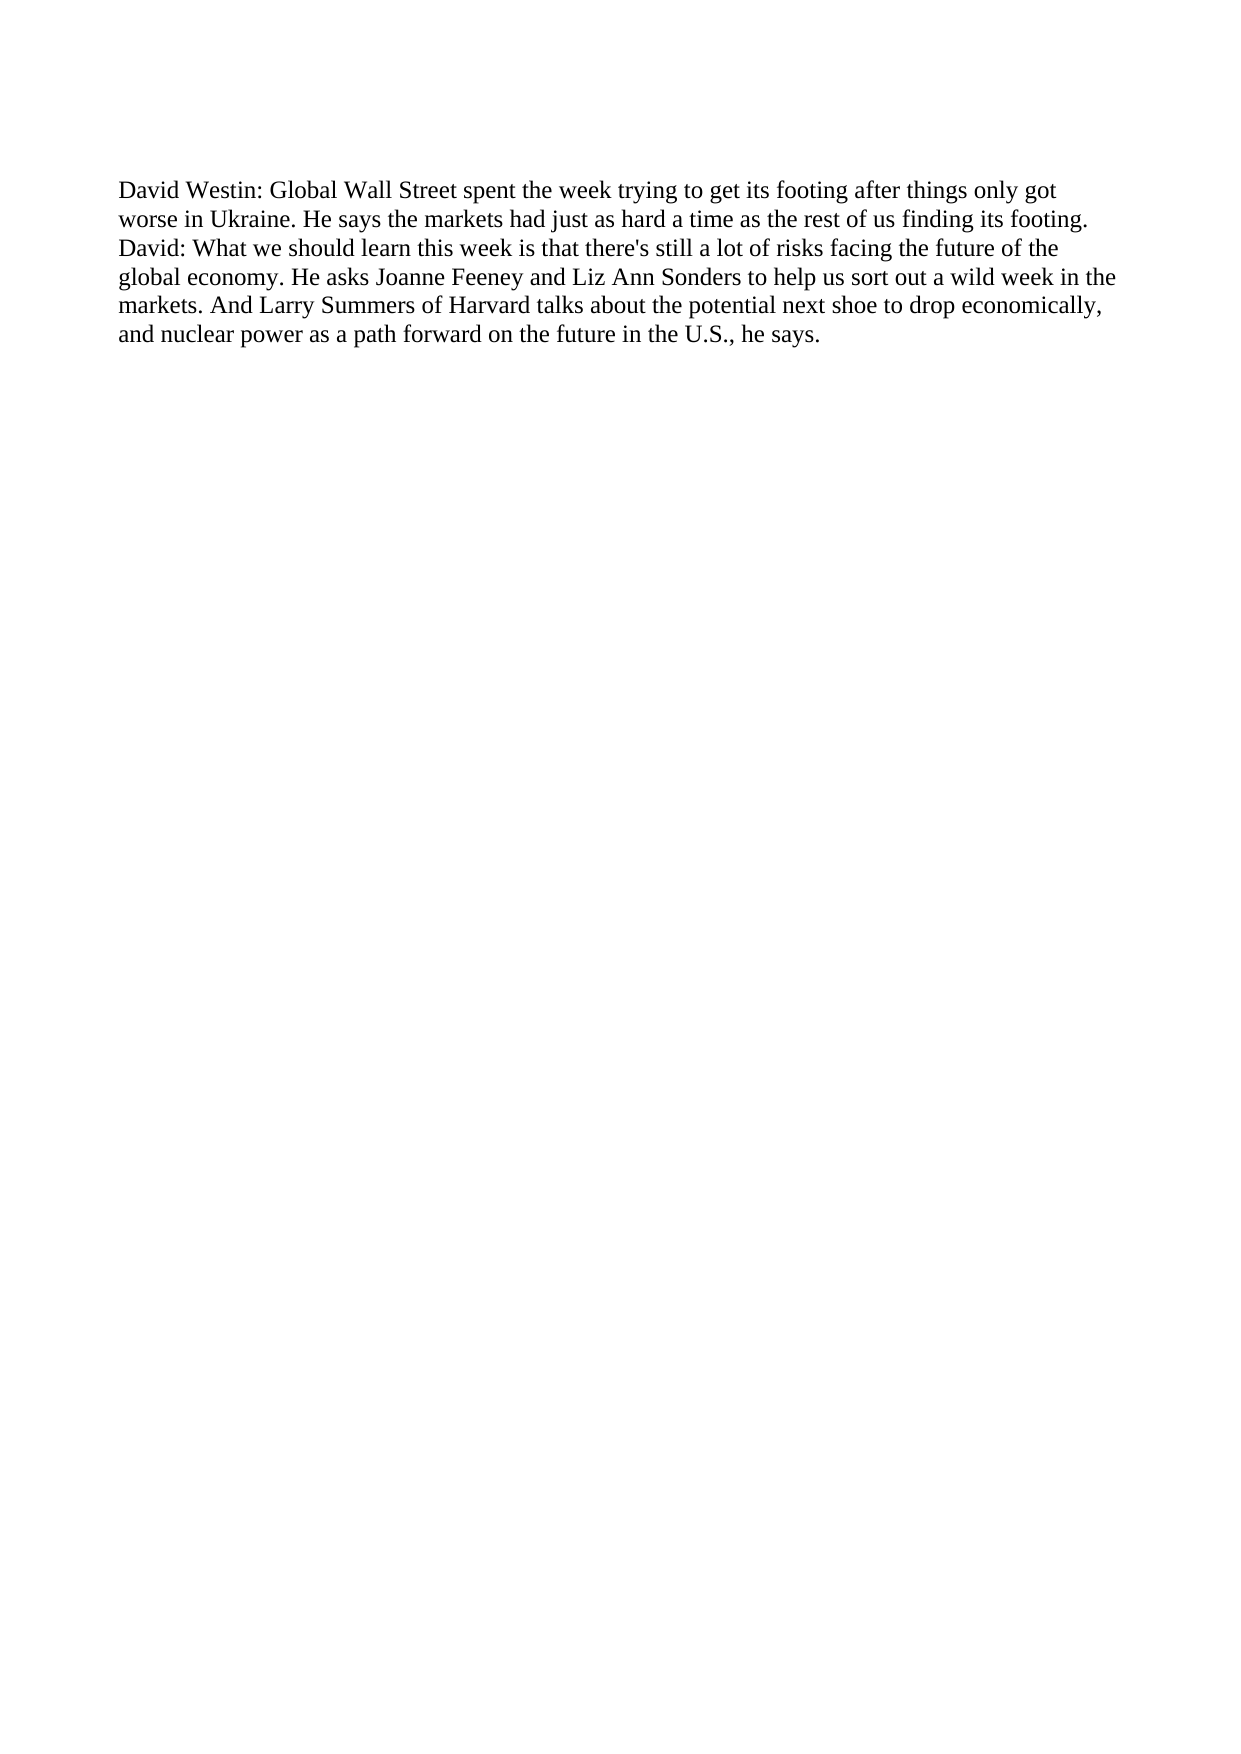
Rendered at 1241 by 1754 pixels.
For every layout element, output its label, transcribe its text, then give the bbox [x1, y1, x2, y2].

text David Westin: Global Wall Street spent the week trying to get its footing after things only got worse in Ukraine. He says the markets had just as hard a time as the rest of us finding its footing. David: What we should learn this week is that there's still a lot of risks facing the future of the global economy. He asks Joanne Feeney and Liz Ann Sonders to help us sort out a wild week in the markets. And Larry Summers of Harvard talks about the potential next shoe to drop economically, and nuclear power as a path forward on the future in the U.S., he says. [118, 176, 1122, 348]
